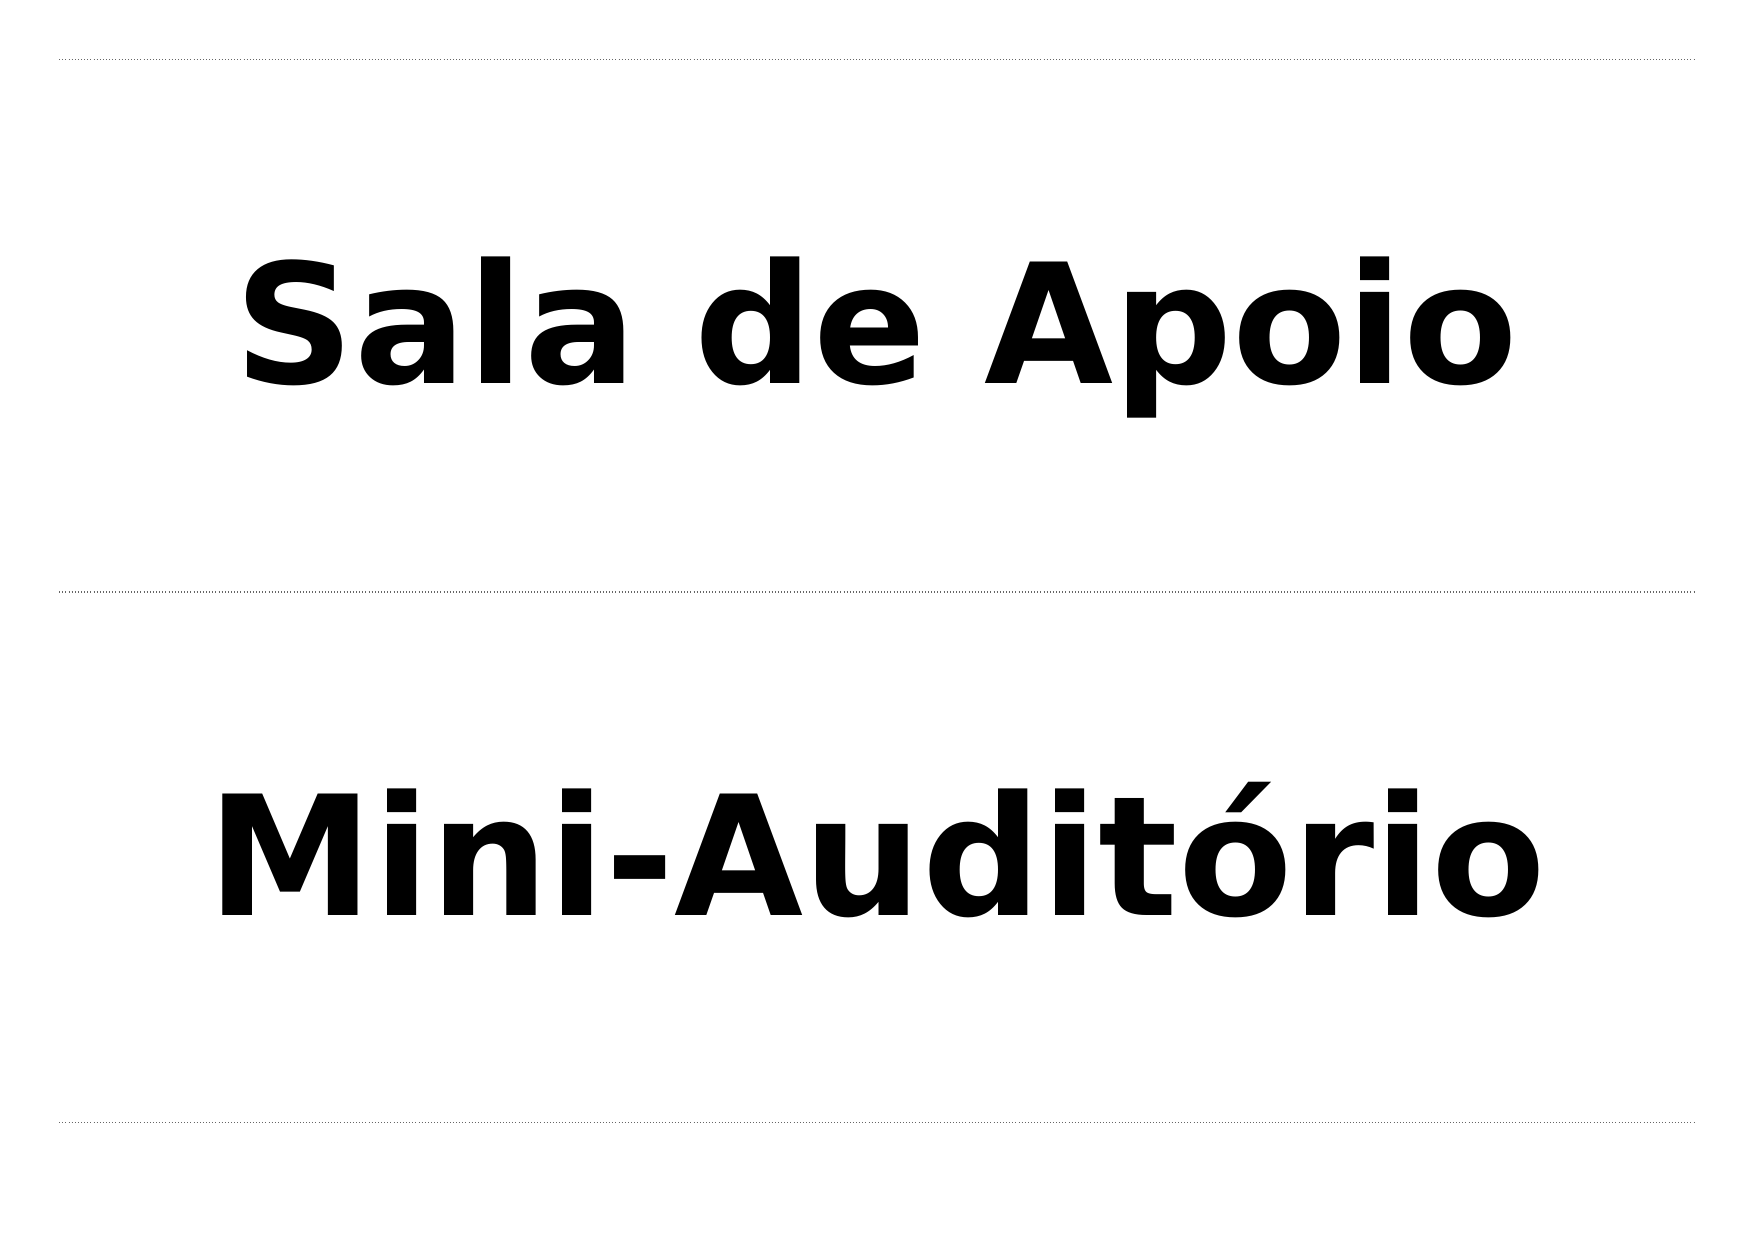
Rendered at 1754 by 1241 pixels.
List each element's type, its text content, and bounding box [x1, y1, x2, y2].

table_cell Mini-Auditório [59, 591, 1695, 1122]
table_cell Sala de Apoio [59, 59, 1695, 591]
